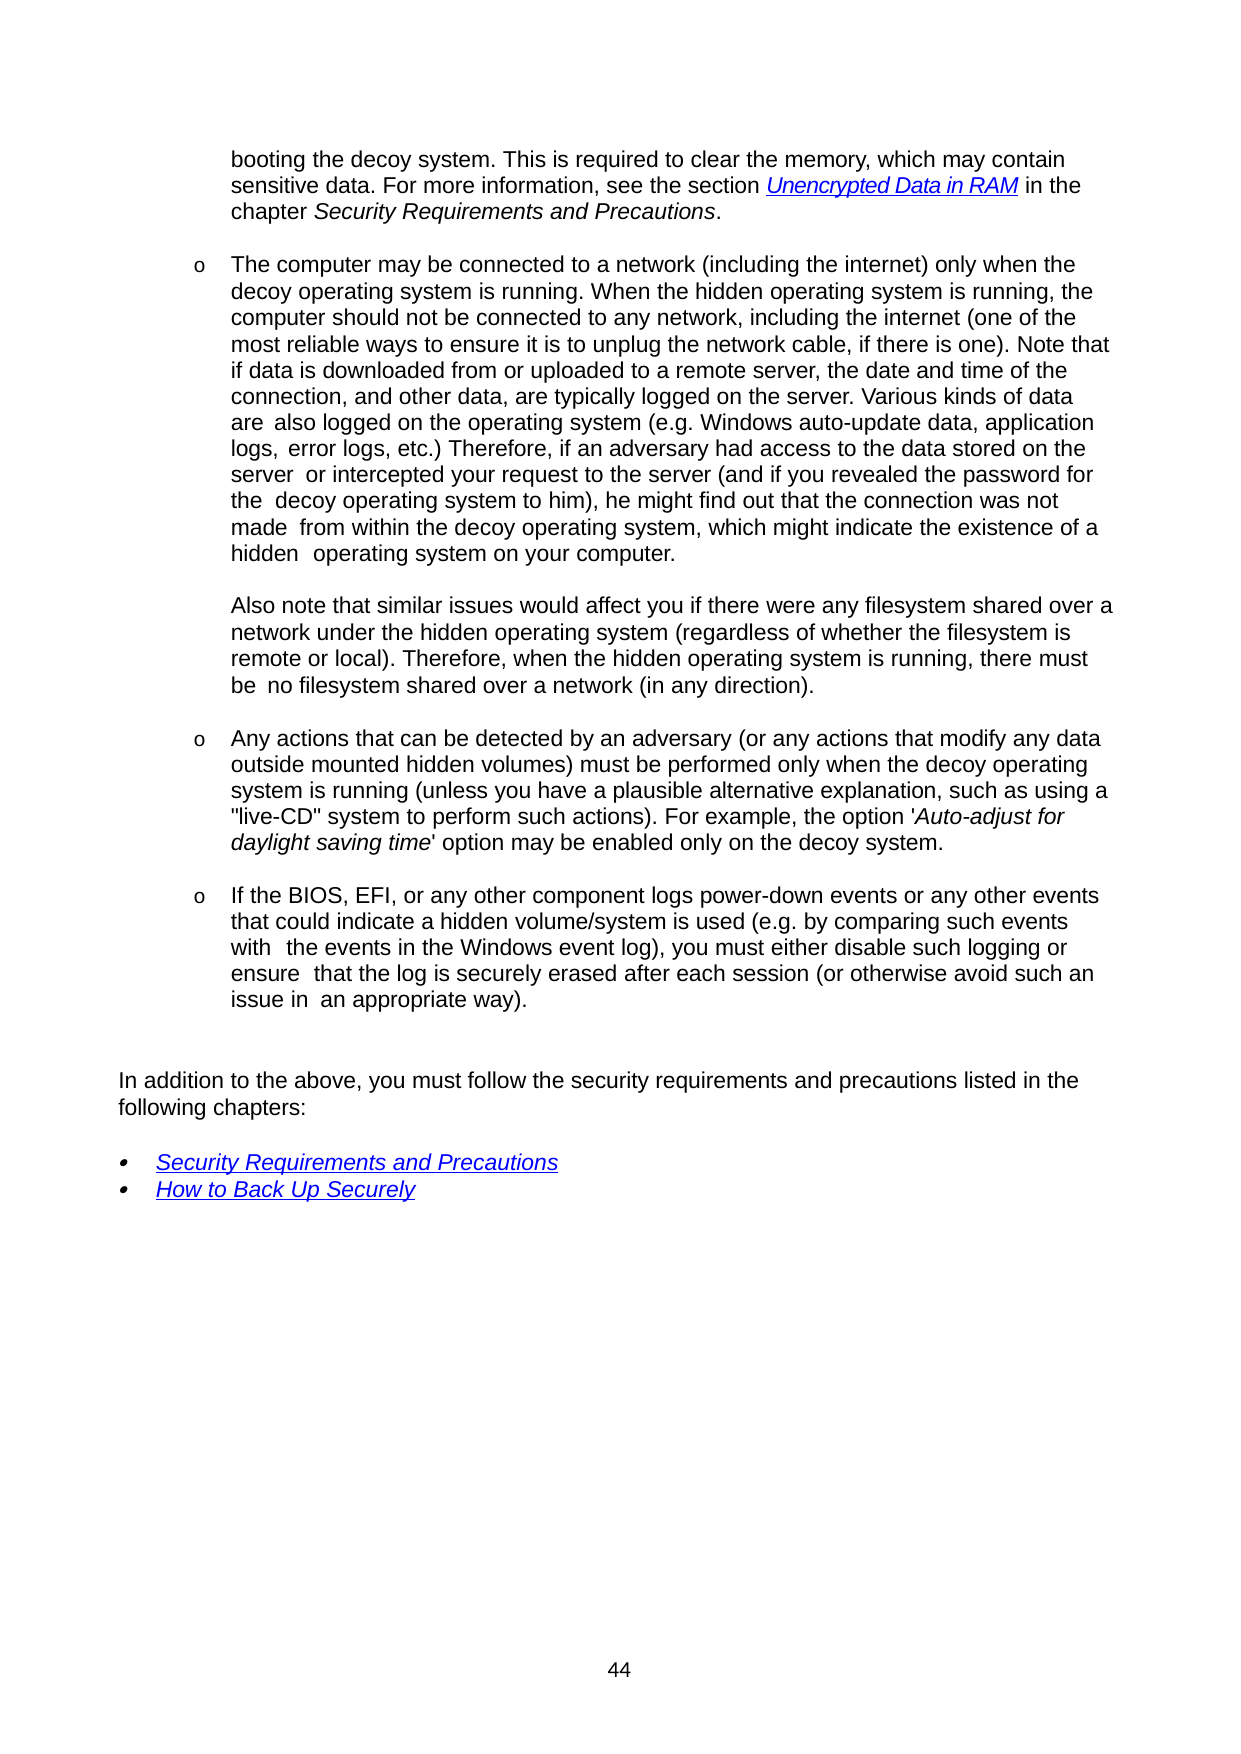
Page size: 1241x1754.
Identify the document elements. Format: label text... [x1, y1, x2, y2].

text In addition to the above, you must follow the security requirements and precautions listed in the following chapters: [118, 1067, 1112, 1120]
text Also note that similar issues would affect you if there were any filesystem shared over a network under the hidden operating system (regardless of whether the filesystem is remote or local). Therefore, when the hidden operating system is running, there must be no filesystem shared over a network (in any direction). [231, 592, 1115, 698]
list Any actions that can be detected by an adversary (or any actions that modify any data outside mounted hidden volumes) must be performed only when the decoy operating system is running (unless you have a plausible alternative explanation, such as using a "live-CD" system to perform such actions). For example, the option 'Auto-adjust for daylight saving time' option may be enabled only on the decoy system. [193, 724, 1112, 855]
list The computer may be connected to a network (including the internet) only when the decoy operating system is running. When the hidden operating system is running, the computer should not be connected to any network, including the internet (one of the most reliable ways to ensure it is to unplug the network cable, if there is one). Note that if data is downloaded from or uploaded to a remote server, the date and time of the connection, and other data, are typically logged on the server. Various kinds of data are also logged on the operating system (e.g. Windows auto-update data, application logs, error logs, etc.) Therefore, if an adversary had access to the data stored on the server or intercepted your request to the server (and if you revealed the password for the decoy operating system to him), he might find out that the connection was not made from within the decoy operating system, which might indicate the existence of a hidden operating system on your computer. [193, 251, 1109, 566]
list Security Requirements and Precautions [118, 1149, 1132, 1176]
list How to Back Up Securely [118, 1176, 1132, 1202]
text booting the decoy system. This is required to clear the memory, which may contain sensitive data. For more information, see the section Unencrypted Data in RAM in the chapter Security Requirements and Precautions. [231, 146, 1112, 224]
list If the BIOS, EFI, or any other component logs power-down events or any other events that could indicate a hidden volume/system is used (e.g. by comparing such events with the events in the Windows event log), you must either disable such logging or ensure that the log is securely erased after each session (or otherwise avoid such an issue in an appropriate way). [193, 882, 1112, 1012]
